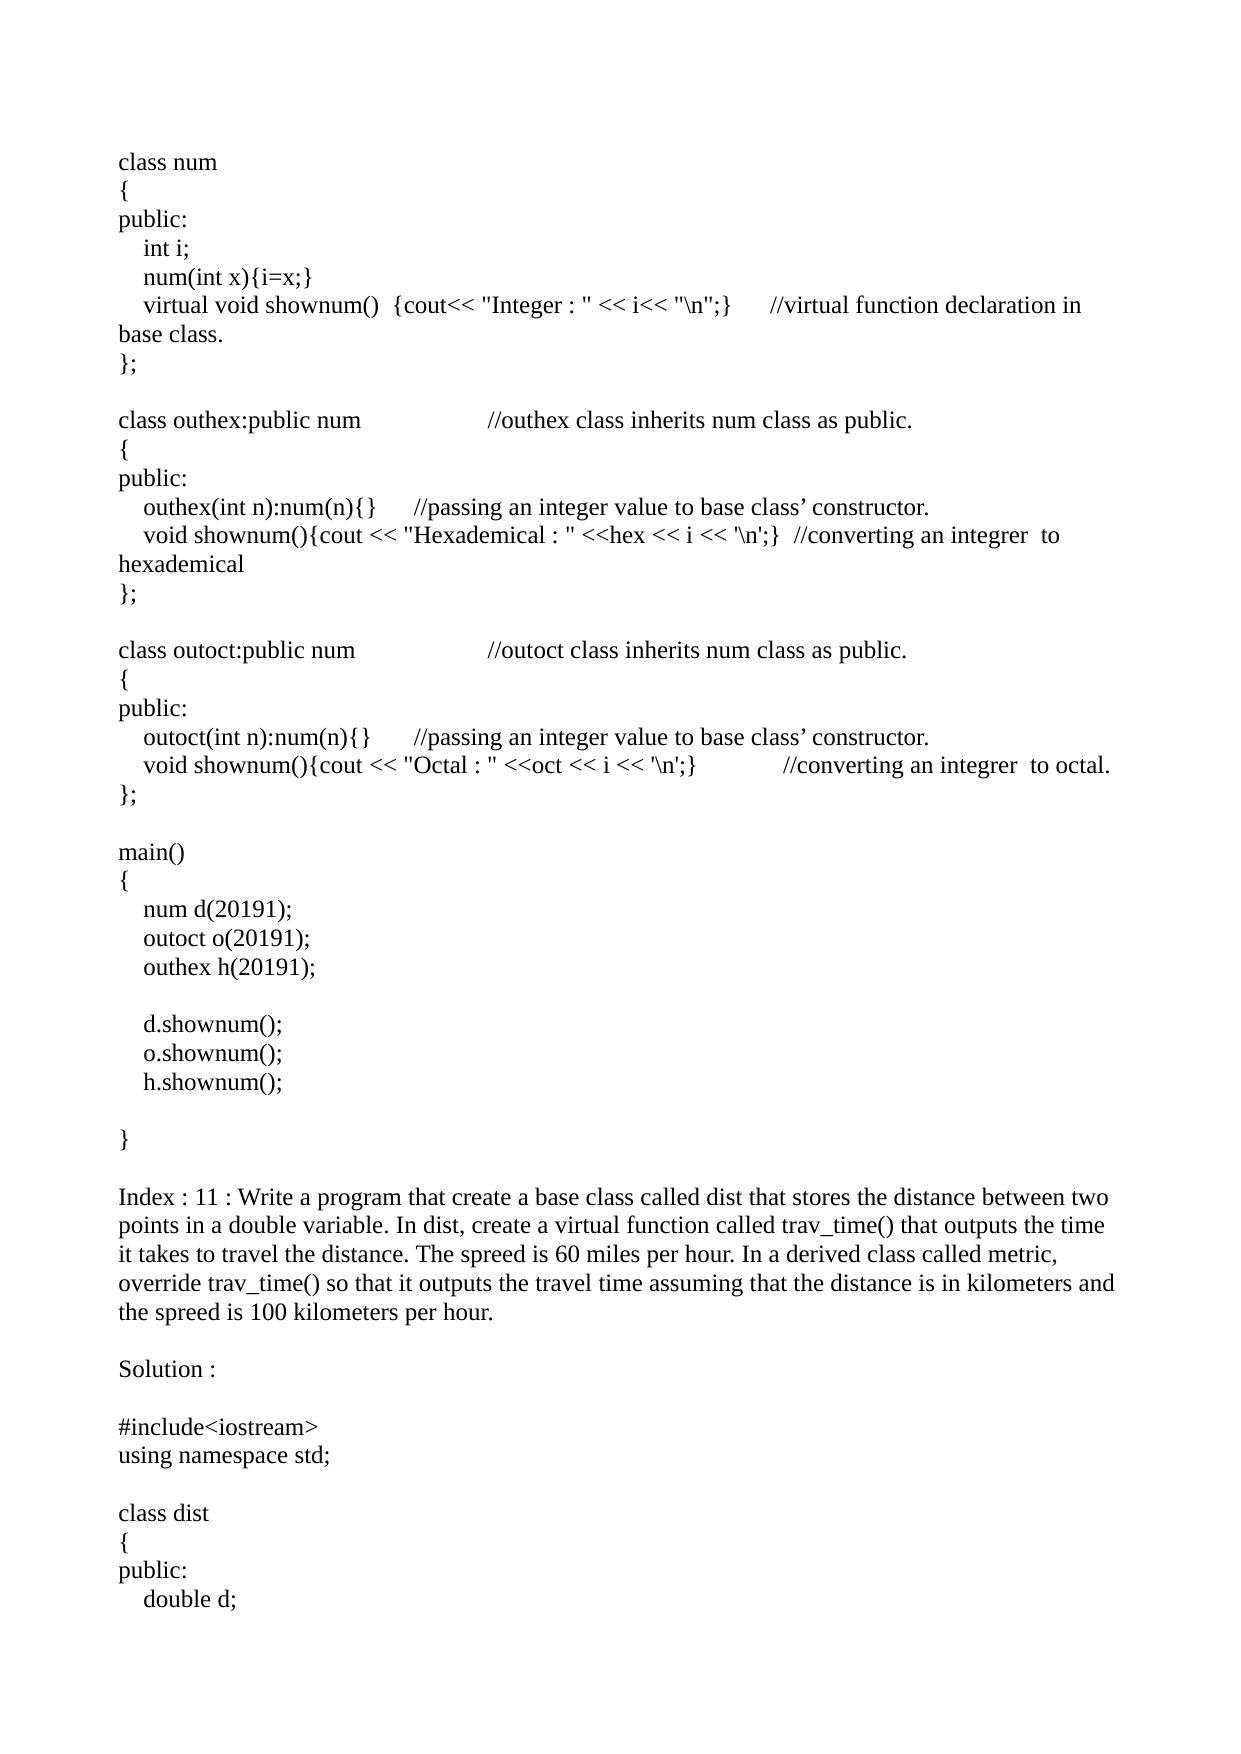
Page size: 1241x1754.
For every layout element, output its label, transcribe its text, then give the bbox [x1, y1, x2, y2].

text Solution : [118, 1354, 1122, 1383]
text outhex h(20191); [118, 952, 1122, 981]
text #include<iostream> [118, 1412, 1122, 1441]
text class dist [118, 1498, 1122, 1527]
text void shownum(){cout << "Hexademical : " <<hex << i << '\n';} //converting an integrer to hexademical [118, 521, 1122, 578]
text num d(20191); [118, 894, 1122, 923]
text class outhex:public num //outhex class inherits num class as public. [118, 406, 1122, 434]
text void shownum(){cout << "Octal : " <<oct << i << '\n';} //converting an integrer to octal. [118, 751, 1122, 779]
text outoct o(20191); [118, 923, 1122, 952]
text main() [118, 837, 1122, 866]
text { [118, 664, 1122, 693]
text public: [118, 693, 1122, 722]
text { [118, 1527, 1122, 1556]
text num(int x){i=x;} [118, 262, 1122, 291]
text { [118, 176, 1122, 204]
text public: [118, 204, 1122, 233]
text { [118, 866, 1122, 894]
text using namespace std; [118, 1441, 1122, 1469]
text } [118, 1124, 1122, 1153]
text class outoct:public num //outoct class inherits num class as public. [118, 636, 1122, 664]
text outhex(int n):num(n){} //passing an integer value to base class’ constructor. [118, 492, 1122, 521]
text }; [118, 779, 1122, 808]
text outoct(int n):num(n){} //passing an integer value to base class’ constructor. [118, 722, 1122, 751]
text public: [118, 463, 1122, 492]
text class num [118, 147, 1122, 176]
text Index : 11 : Write a program that create a base class called dist that stores the distance between two points in a double variable. In dist, create a virtual function called trav_time() that outputs the time it takes to travel the distance. The spreed is 60 miles per hour. In a derived class called metric, override trav_time() so that it outputs the travel time assuming that the distance is in kilometers and the spreed is 100 kilometers per hour. [118, 1182, 1122, 1326]
text int i; [118, 233, 1122, 262]
text }; [118, 348, 1122, 377]
text { [118, 434, 1122, 463]
text virtual void shownum() {cout<< "Integer : " << i<< "\n";} //virtual function declaration in base class. [118, 291, 1122, 348]
text double d; [118, 1584, 1122, 1613]
text d.shownum(); [118, 1009, 1122, 1038]
text o.shownum(); [118, 1038, 1122, 1067]
text h.shownum(); [118, 1067, 1122, 1096]
text }; [118, 578, 1122, 607]
text public: [118, 1556, 1122, 1584]
